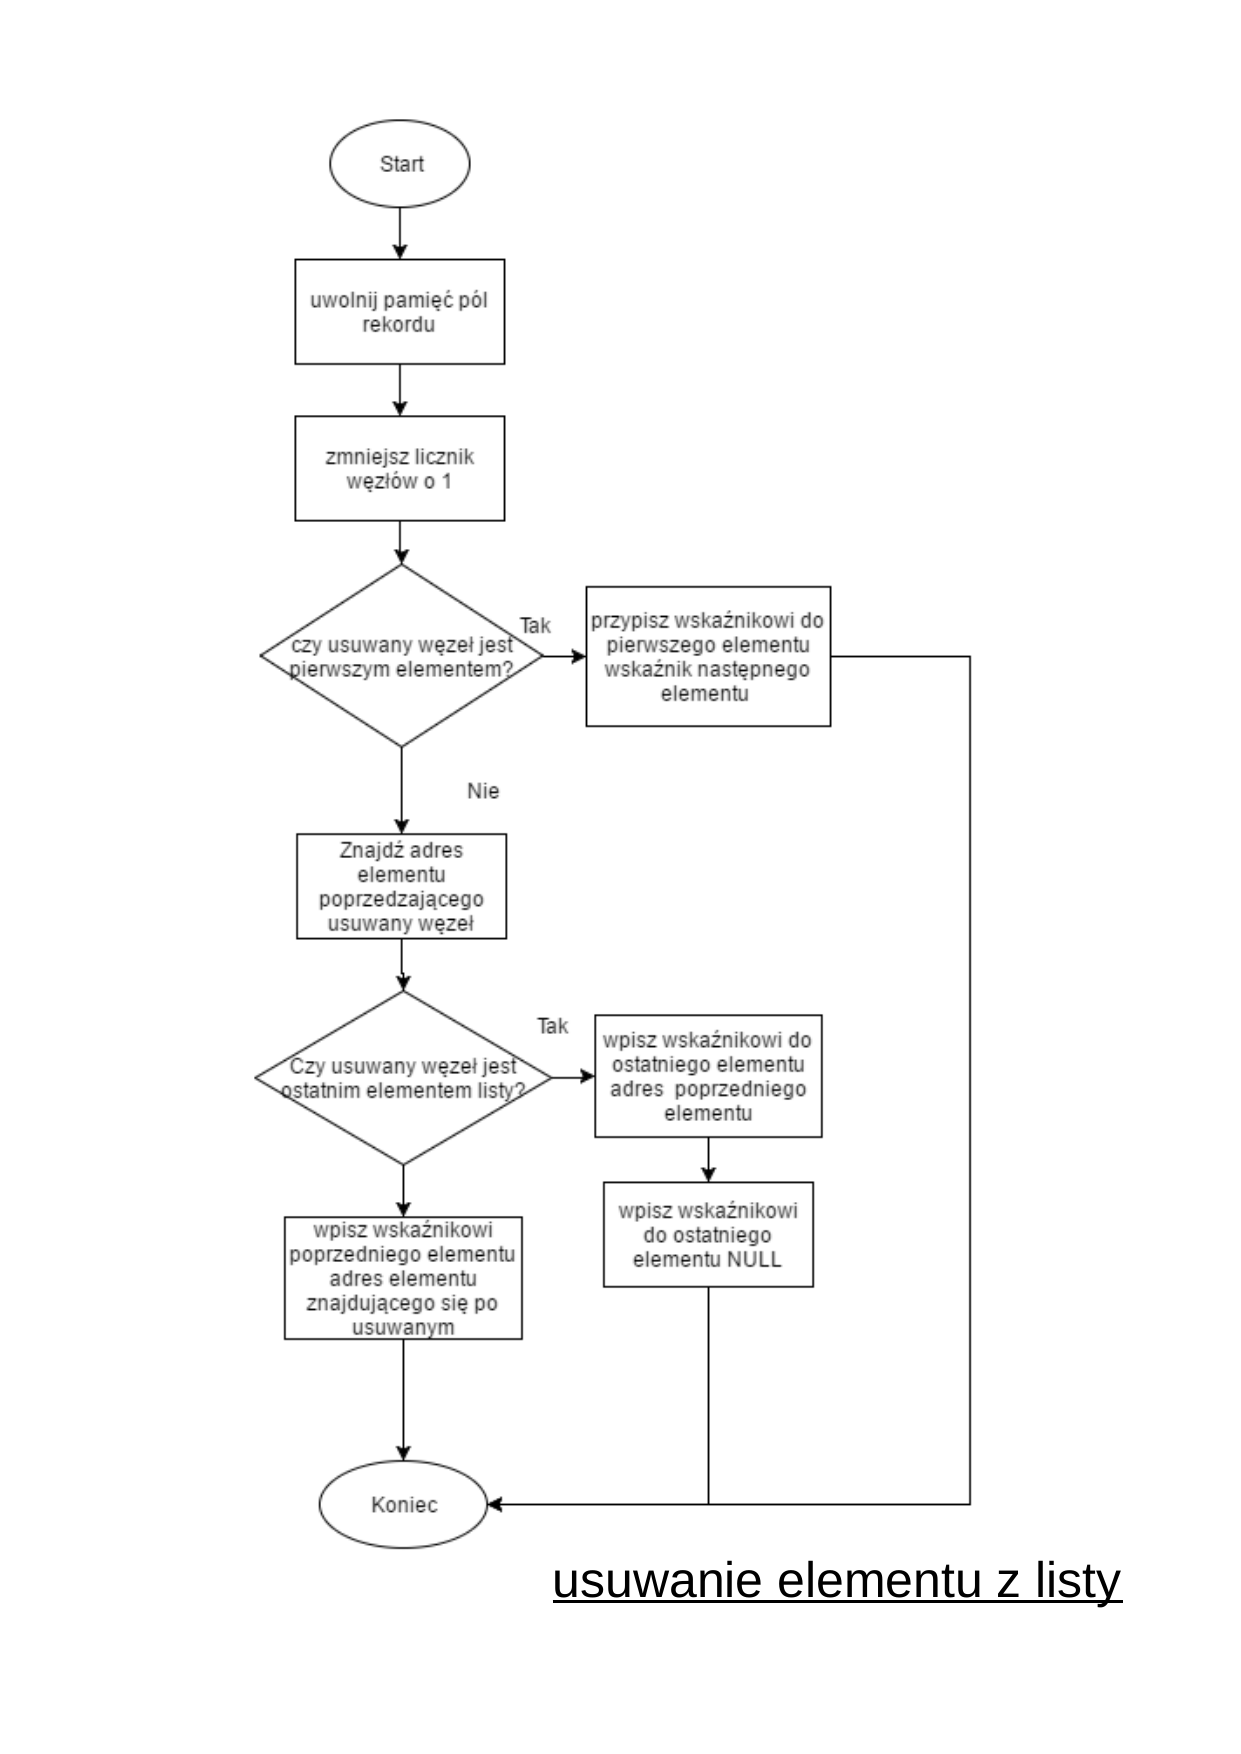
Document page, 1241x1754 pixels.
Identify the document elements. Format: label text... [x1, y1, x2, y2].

text usuwanie elementu z listy [118, 118, 1122, 1608]
